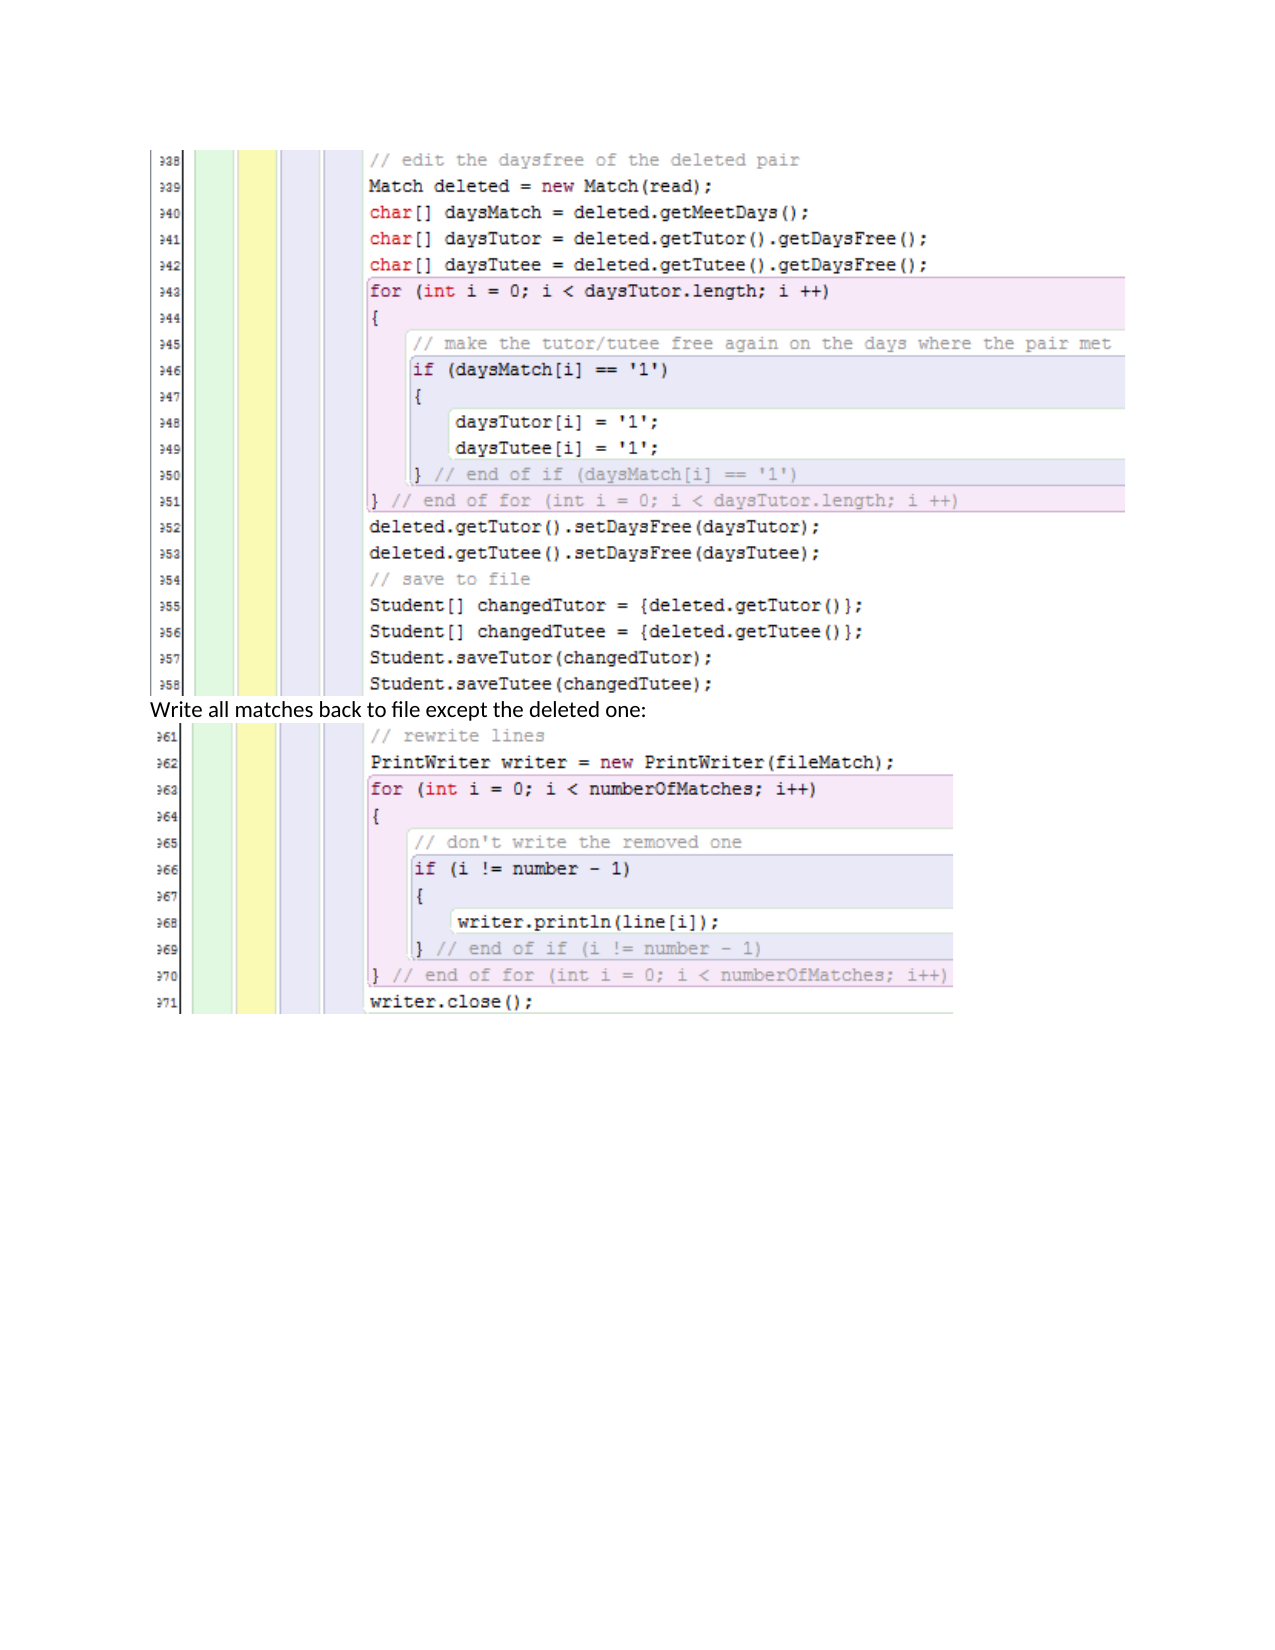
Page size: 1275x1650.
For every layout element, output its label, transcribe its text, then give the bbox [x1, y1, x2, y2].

text Write all matches back to file except the deleted one: [150, 696, 1125, 723]
